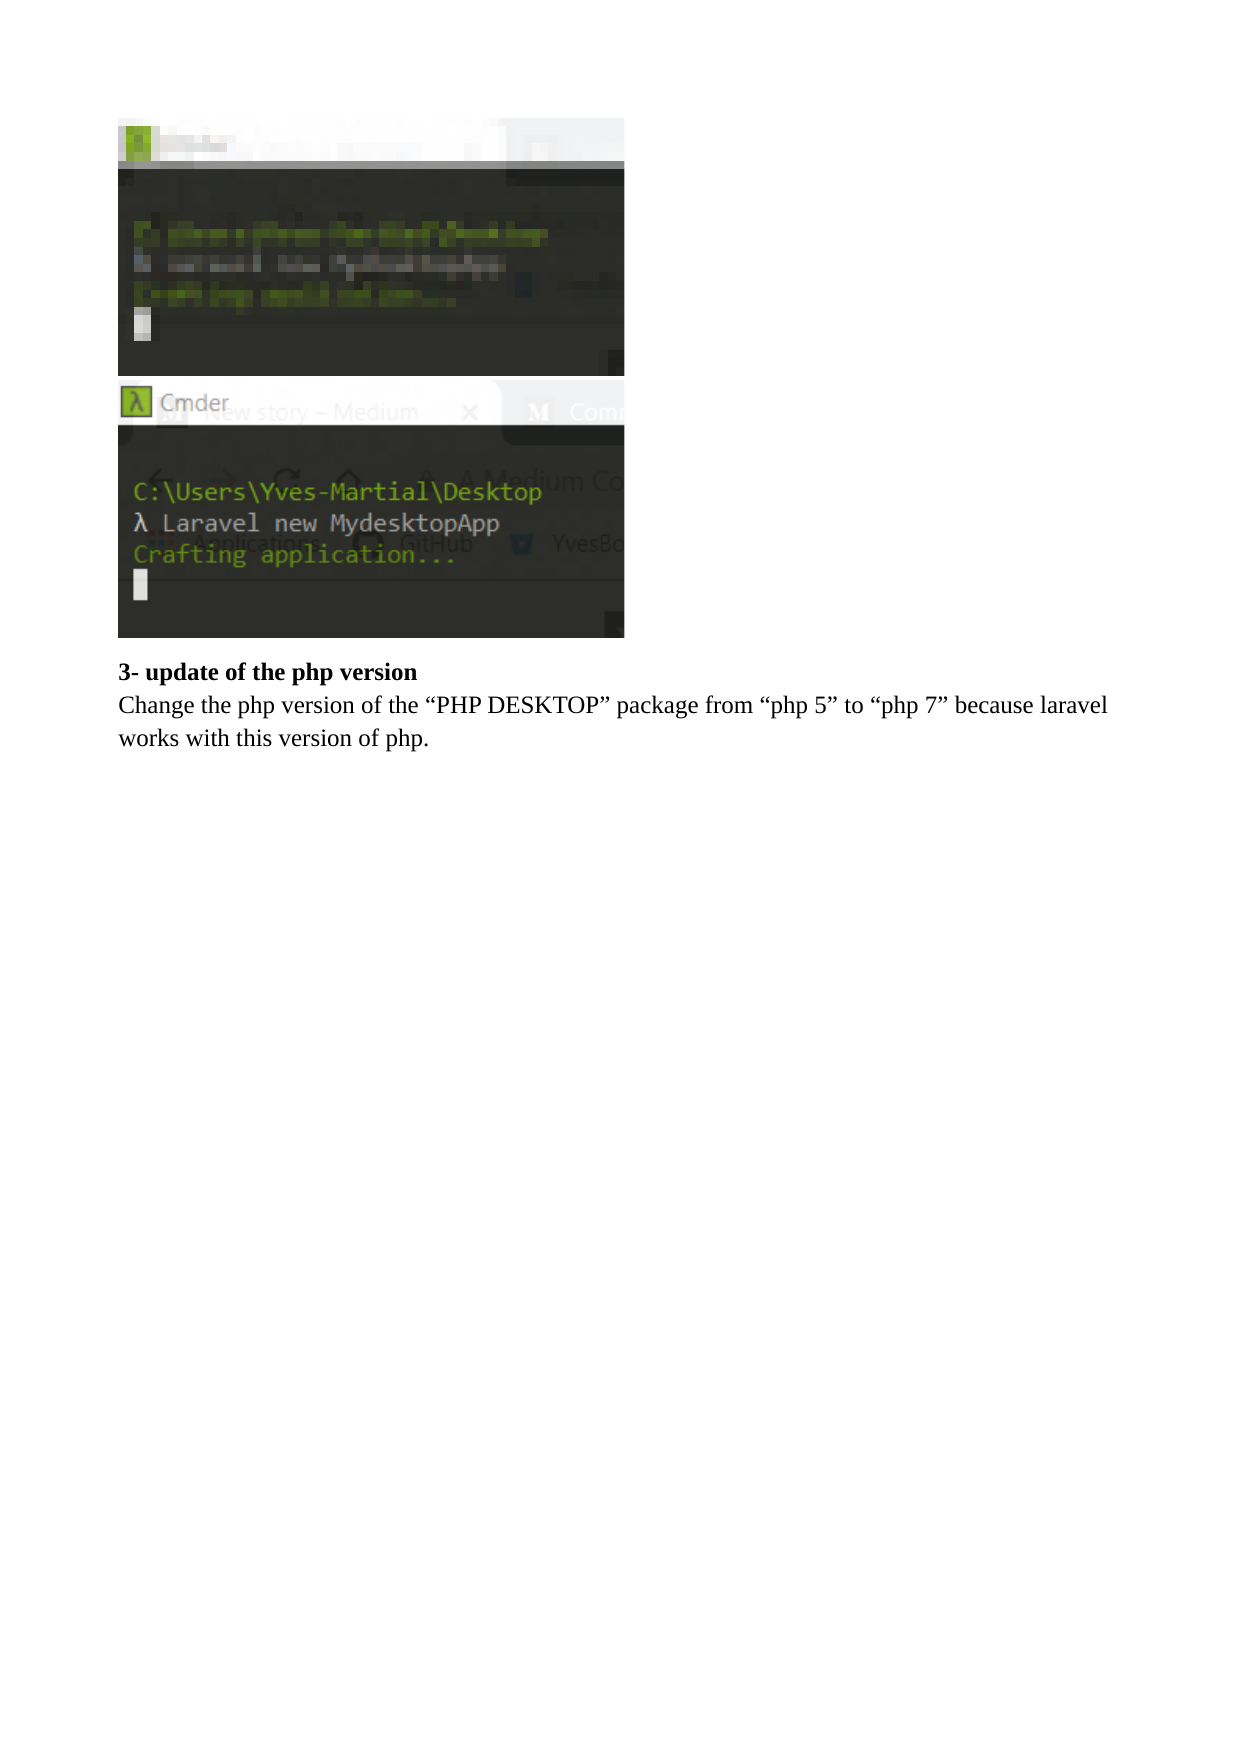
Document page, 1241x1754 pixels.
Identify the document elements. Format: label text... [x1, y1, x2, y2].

picture [118, 118, 625, 376]
picture [118, 380, 625, 638]
text 3- update of the php version Change the php version of the “PHP DESKTOP” package from “php 5” to “php 7” because laravel works with this version of php. [118, 657, 1122, 752]
